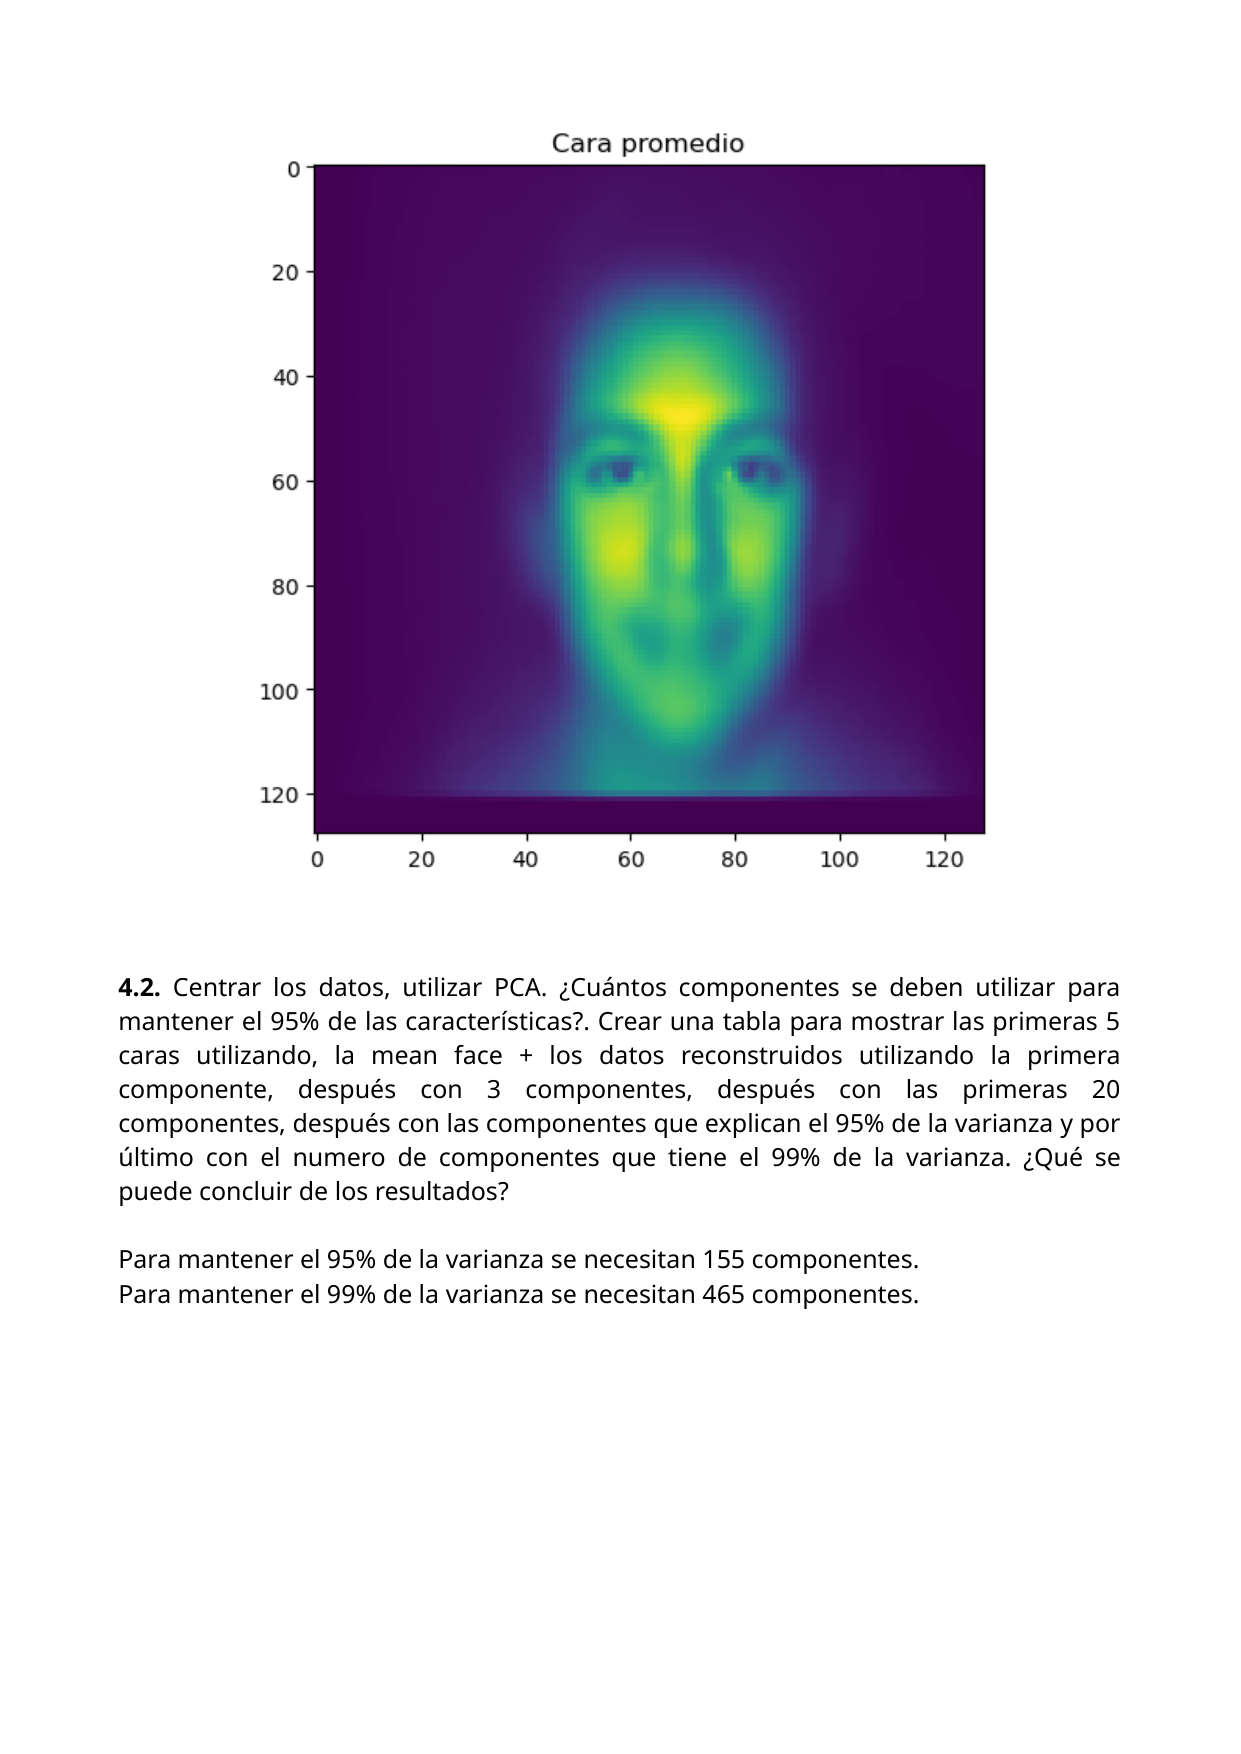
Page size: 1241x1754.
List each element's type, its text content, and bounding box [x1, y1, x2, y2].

text Para mantener el 99% de la varianza se necesitan 465 componentes. [118, 1276, 1122, 1310]
text Para mantener el 95% de la varianza se necesitan 155 componentes. [118, 1242, 1122, 1276]
text 4.2. Centrar los datos, utilizar PCA. ¿Cuántos componentes se deben utilizar para mantener el 95% de las características?. Crear una tabla para mostrar las primeras 5 caras utilizando, la mean face + los datos reconstruidos utilizando la primera componente, después con 3 componentes, después con las primeras 20 componentes, después con las componentes que explican el 95% de la varianza y por último con el numero de componentes que tiene el 99% de la varianza. ¿Qué se puede concluir de los resultados? [118, 970, 1122, 1208]
picture [242, 118, 998, 886]
